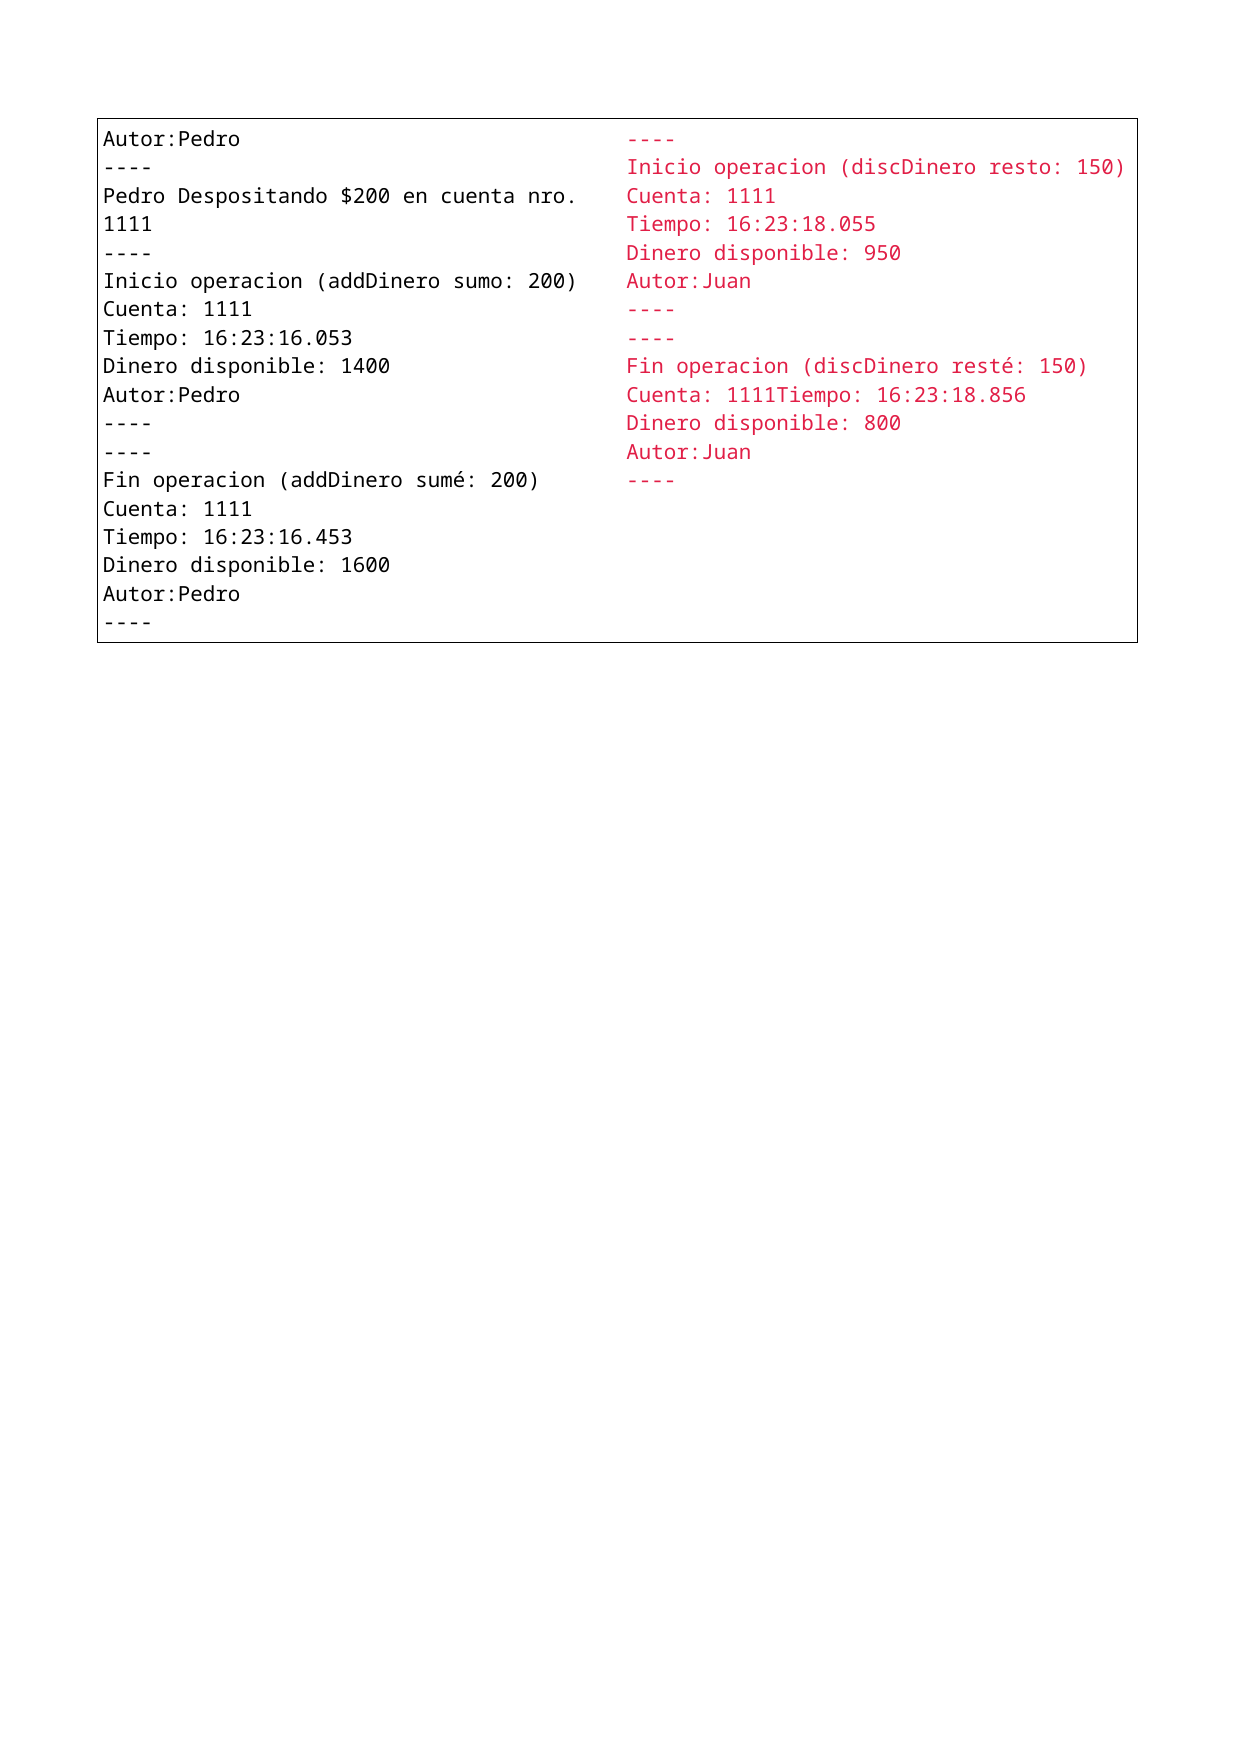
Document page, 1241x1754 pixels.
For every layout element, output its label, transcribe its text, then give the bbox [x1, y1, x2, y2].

table_header ---- Inicio operacion (discDinero resto: 150) Cuenta: 1111 Tiempo: 16:23:18.055 Dinero disponible: 950 Autor:Juan ---- ---- Fin operacion (discDinero resté: 150) Cuenta: 1111Tiempo: 16:23:18.856 Dinero disponible: 800 Autor:Juan ---- [620, 119, 1137, 642]
table_header Autor:Pedro ---- Pedro Despositando $200 en cuenta nro. 1111 ---- Inicio operacion (addDinero sumo: 200) Cuenta: 1111 Tiempo: 16:23:16.053 Dinero disponible: 1400 Autor:Pedro ---- ---- Fin operacion (addDinero sumé: 200) Cuenta: 1111 Tiempo: 16:23:16.453 Dinero disponible: 1600 Autor:Pedro ---- [98, 119, 620, 642]
